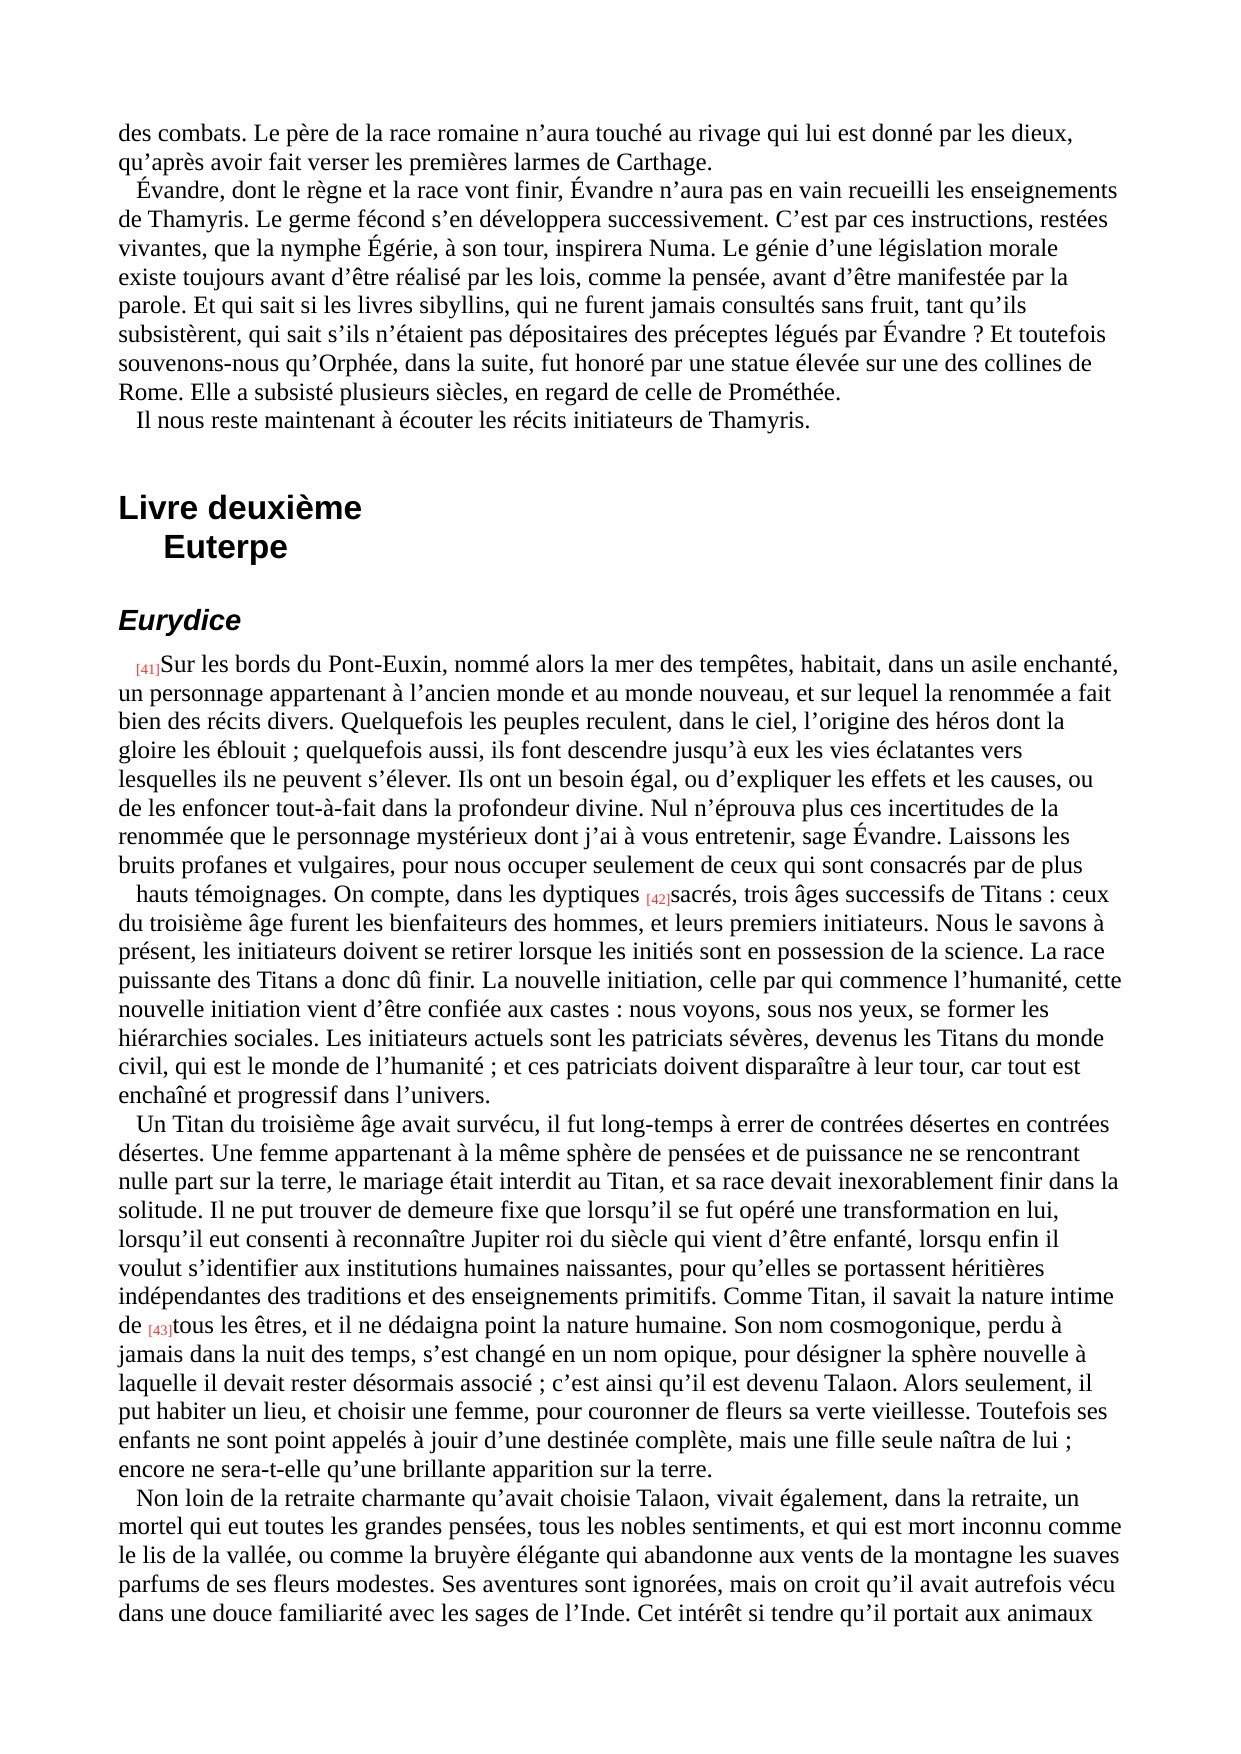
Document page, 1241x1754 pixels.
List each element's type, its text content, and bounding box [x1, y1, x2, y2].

text Il nous reste maintenant à écouter les récits initiateurs de Thamyris. [118, 406, 1122, 434]
text Non loin de la retraite charmante qu’avait choisie Talaon, vivait également, dans la retraite, un mortel qui eut toutes les grandes pensées, tous les nobles sentiments, et qui est mort inconnu comme le lis de la vallée, ou comme la bruyère élégante qui abandonne aux vents de la montagne les suaves parfums de ses fleurs modestes. Ses aventures sont ignorées, mais on croit qu’il avait autrefois vécu dans une douce familiarité avec les sages de l’Inde. Cet intérêt si tendre qu’il portait aux animaux [118, 1483, 1122, 1626]
text des combats. Le père de la race romaine n’aura touché au rivage qui lui est donné par les dieux, qu’après avoir fait verser les premières larmes de Carthage. [118, 118, 1122, 176]
text hauts témoignages. On compte, dans les dyptiques [42]sacrés, trois âges successifs de Titans : ceux du troisième âge furent les bienfaiteurs des hommes, et leurs premiers initiateurs. Nous le savons à présent, les initiateurs doivent se retirer lorsque les initiés sont en possession de la science. La race puissante des Titans a donc dû finir. La nouvelle initiation, celle par qui commence l’humanité, cette nouvelle initiation vient d’être confiée aux castes : nous voyons, sous nos yeux, se former les hiérarchies sociales. Les initiateurs actuels sont les patriciats sévères, devenus les Titans du monde civil, qui est le monde de l’humanité ; et ces patriciats doivent disparaître à leur tour, car tout est enchaîné et progressif dans l’univers. [118, 879, 1122, 1109]
subtitle Livre deuxième Euterpe [118, 488, 1122, 565]
text [41]Sur les bords du Pont-Euxin, nommé alors la mer des tempêtes, habitait, dans un asile enchanté, un personnage appartenant à l’ancien monde et au monde nouveau, et sur lequel la renommée a fait bien des récits divers. Quelquefois les peuples reculent, dans le ciel, l’origine des héros dont la gloire les éblouit ; quelquefois aussi, ils font descendre jusqu’à eux les vies éclatantes vers lesquelles ils ne peuvent s’élever. Ils ont un besoin égal, ou d’expliquer les effets et les causes, ou de les enfoncer tout-à-fait dans la profondeur divine. Nul n’éprouva plus ces incertitudes de la renommée que le personnage mystérieux dont j’ai à vous entretenir, sage Évandre. Laissons les bruits profanes et vulgaires, pour nous occuper seulement de ceux qui sont consacrés par de plus [118, 649, 1122, 879]
subtitle Eurydice [118, 603, 1122, 636]
text Évandre, dont le règne et la race vont finir, Évandre n’aura pas en vain recueilli les enseignements de Thamyris. Le germe fécond s’en développera successivement. C’est par ces instructions, restées vivantes, que la nymphe Égérie, à son tour, inspirera Numa. Le génie d’une législation morale existe toujours avant d’être réalisé par les lois, comme la pensée, avant d’être manifestée par la parole. Et qui sait si les livres sibyllins, qui ne furent jamais consultés sans fruit, tant qu’ils subsistèrent, qui sait s’ils n’étaient pas dépositaires des préceptes légués par Évandre ? Et toutefois souvenons-nous qu’Orphée, dans la suite, fut honoré par une statue élevée sur une des collines de Rome. Elle a subsisté plusieurs siècles, en regard de celle de Prométhée. [118, 176, 1122, 406]
text Un Titan du troisième âge avait survécu, il fut long-temps à errer de contrées désertes en contrées désertes. Une femme appartenant à la même sphère de pensées et de puissance ne se rencontrant nulle part sur la terre, le mariage était interdit au Titan, et sa race devait inexorablement finir dans la solitude. Il ne put trouver de demeure fixe que lorsqu’il se fut opéré une transformation en lui, lorsqu’il eut consenti à reconnaître Jupiter roi du siècle qui vient d’être enfanté, lorsqu enfin il voulut s’identifier aux institutions humaines naissantes, pour qu’elles se portassent héritières indépendantes des traditions et des enseignements primitifs. Comme Titan, il savait la nature intime de [43]tous les êtres, et il ne dédaigna point la nature humaine. Son nom cosmogonique, perdu à jamais dans la nuit des temps, s’est changé en un nom opique, pour désigner la sphère nouvelle à laquelle il devait rester désormais associé ; c’est ainsi qu’il est devenu Talaon. Alors seulement, il put habiter un lieu, et choisir une femme, pour couronner de fleurs sa verte vieillesse. Toutefois ses enfants ne sont point appelés à jouir d’une destinée complète, mais une fille seule naîtra de lui ; encore ne sera-t-elle qu’une brillante apparition sur la terre. [118, 1109, 1122, 1483]
